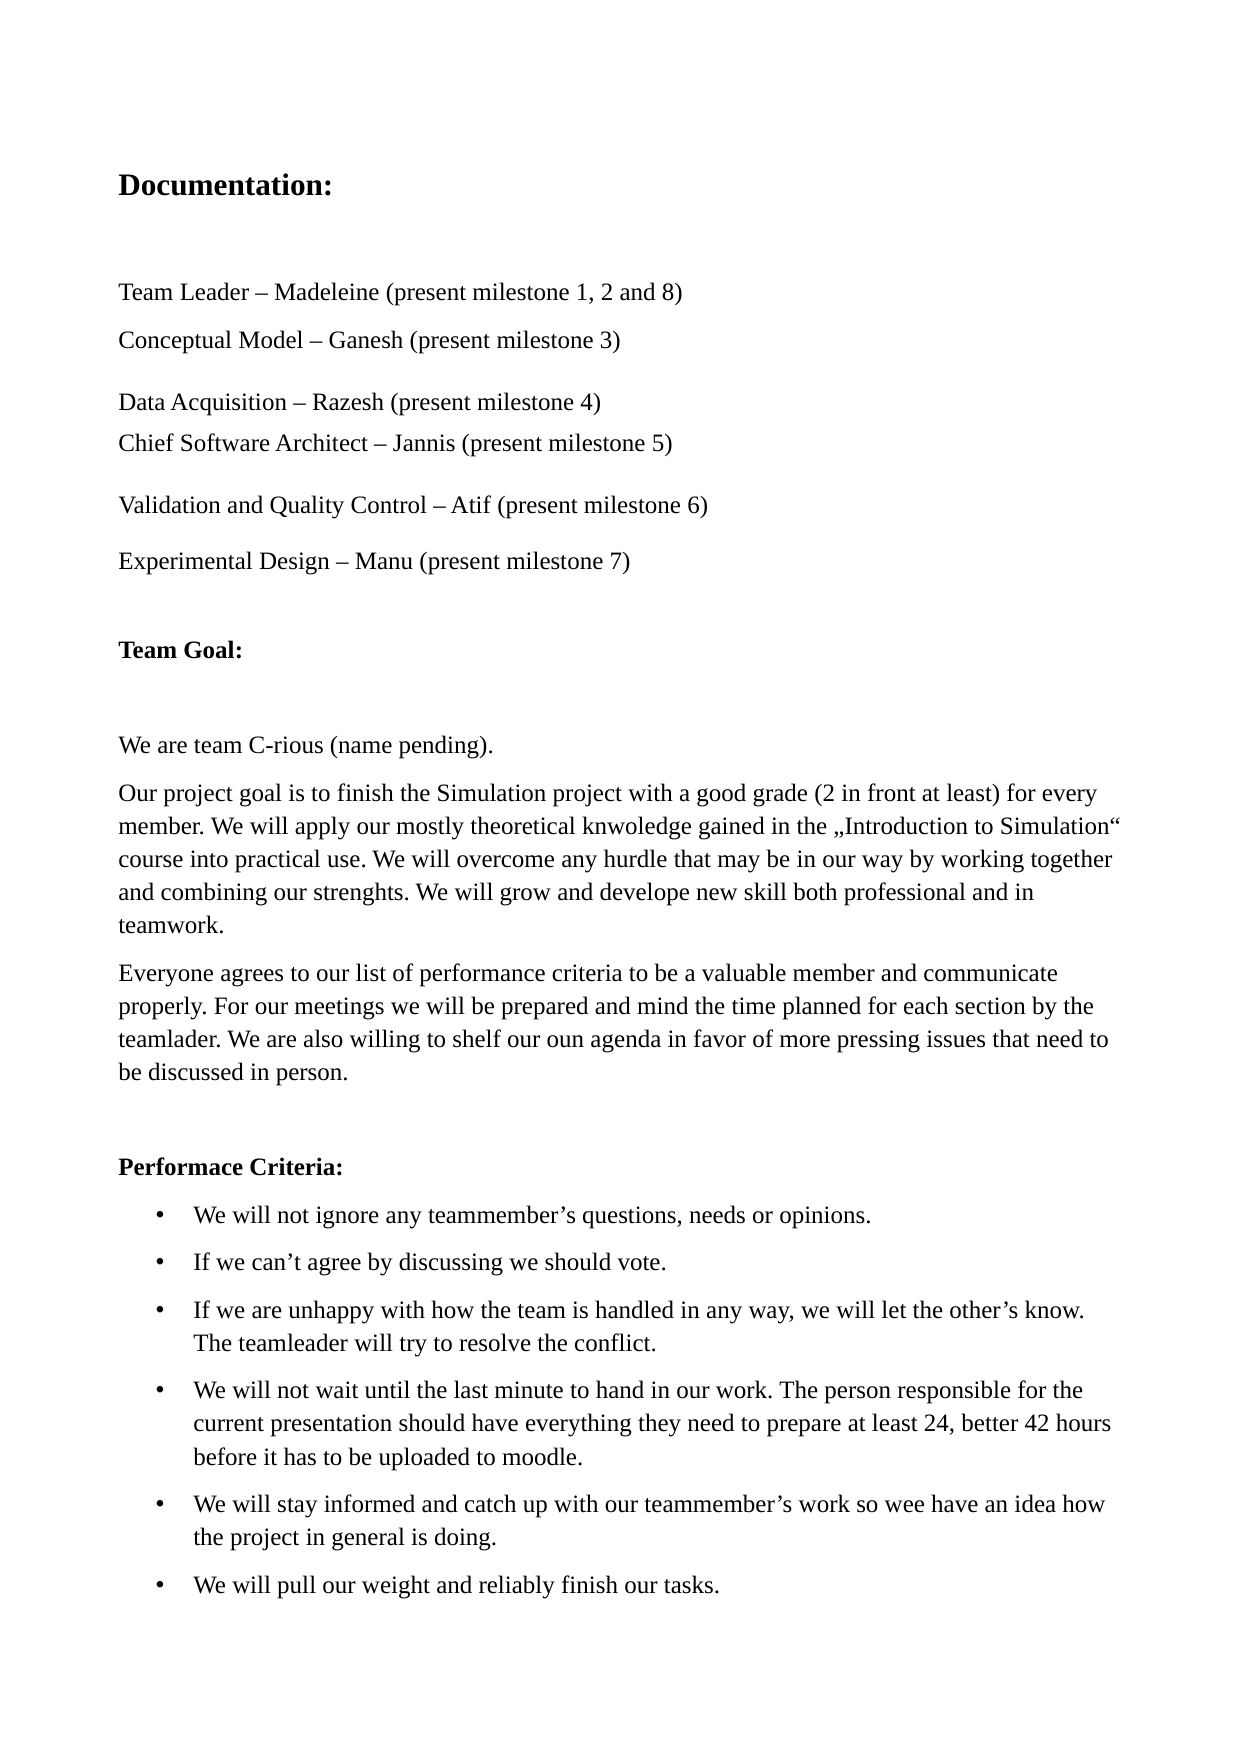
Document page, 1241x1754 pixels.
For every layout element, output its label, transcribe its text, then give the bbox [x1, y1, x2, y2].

list We will not wait until the last minute to hand in our work. The person responsible for the current presentation should have everything they need to prepare at least 24, better 42 hours before it has to be uploaded to moodle. [156, 1376, 1122, 1470]
text We are team C-rious (name pending). [118, 731, 1122, 759]
text Team Goal: [118, 635, 1122, 664]
subtitle Validation and Quality Control – Atif (present milestone 6) [118, 491, 1122, 519]
text Conceptual Model – Ganesh (present milestone 3) [118, 325, 1122, 354]
list We will not ignore any teammember’s questions, needs or opinions. [156, 1200, 1122, 1228]
list If we can’t agree by discussing we should vote. [156, 1247, 1122, 1276]
subtitle Data Acquisition – Razesh (present milestone 4) [118, 387, 1122, 416]
list We will stay informed and catch up with our teammember’s work so wee have an idea how the project in general is doing. [156, 1489, 1122, 1551]
text Chief Software Architect – Jannis (present milestone 5) [118, 428, 1122, 457]
text Our project goal is to finish the Simulation project with a good grade (2 in front at least) for every member. We will apply our mostly theoretical knwoledge gained in the „Introduction to Simulation“ course into practical use. We will overcome any hurdle that may be in our way by working together and combining our strenghts. We will grow and develope new skill both professional and in teamwork. [118, 778, 1122, 939]
text Performace Criteria: [118, 1152, 1122, 1181]
list If we are unhappy with how the team is handled in any way, we will let the other’s know. The teamleader will try to resolve the conflict. [156, 1295, 1122, 1357]
list We will pull our weight and reliably finish our tasks. [156, 1570, 1122, 1598]
subtitle Experimental Design – Manu (present milestone 7) [118, 546, 1122, 575]
text Team Leader – Madeleine (present milestone 1, 2 and 8) [118, 277, 1122, 306]
text Documentation: [118, 166, 1122, 202]
text Everyone agrees to our list of performance criteria to be a valuable member and communicate properly. For our meetings we will be prepared and mind the time planned for each section by the teamlader. We are also willing to shelf our oun agenda in favor of more pressing issues that need to be discussed in person. [118, 958, 1122, 1086]
